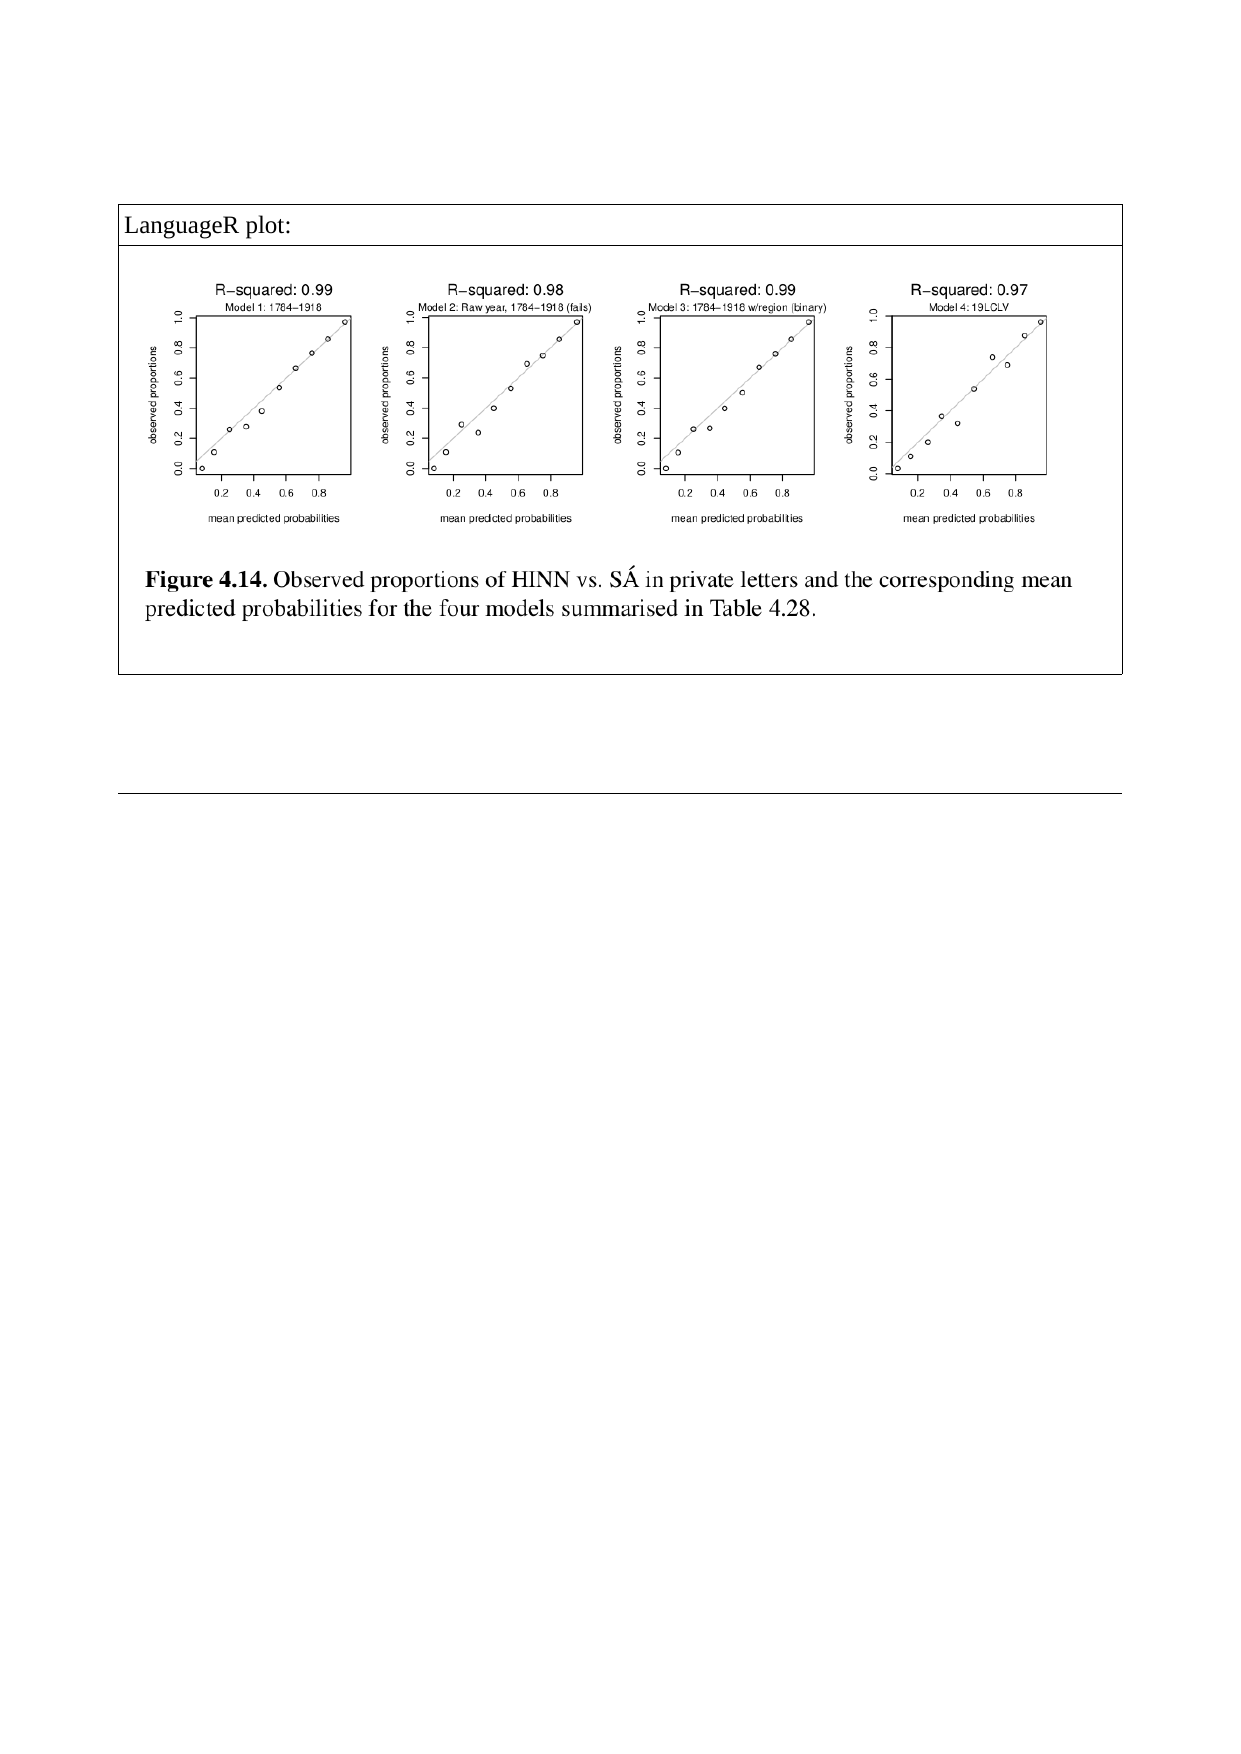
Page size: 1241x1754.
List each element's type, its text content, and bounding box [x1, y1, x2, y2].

table_cell [119, 246, 1122, 673]
picture [134, 259, 1088, 639]
table_header LanguageR plot: [119, 205, 1122, 245]
